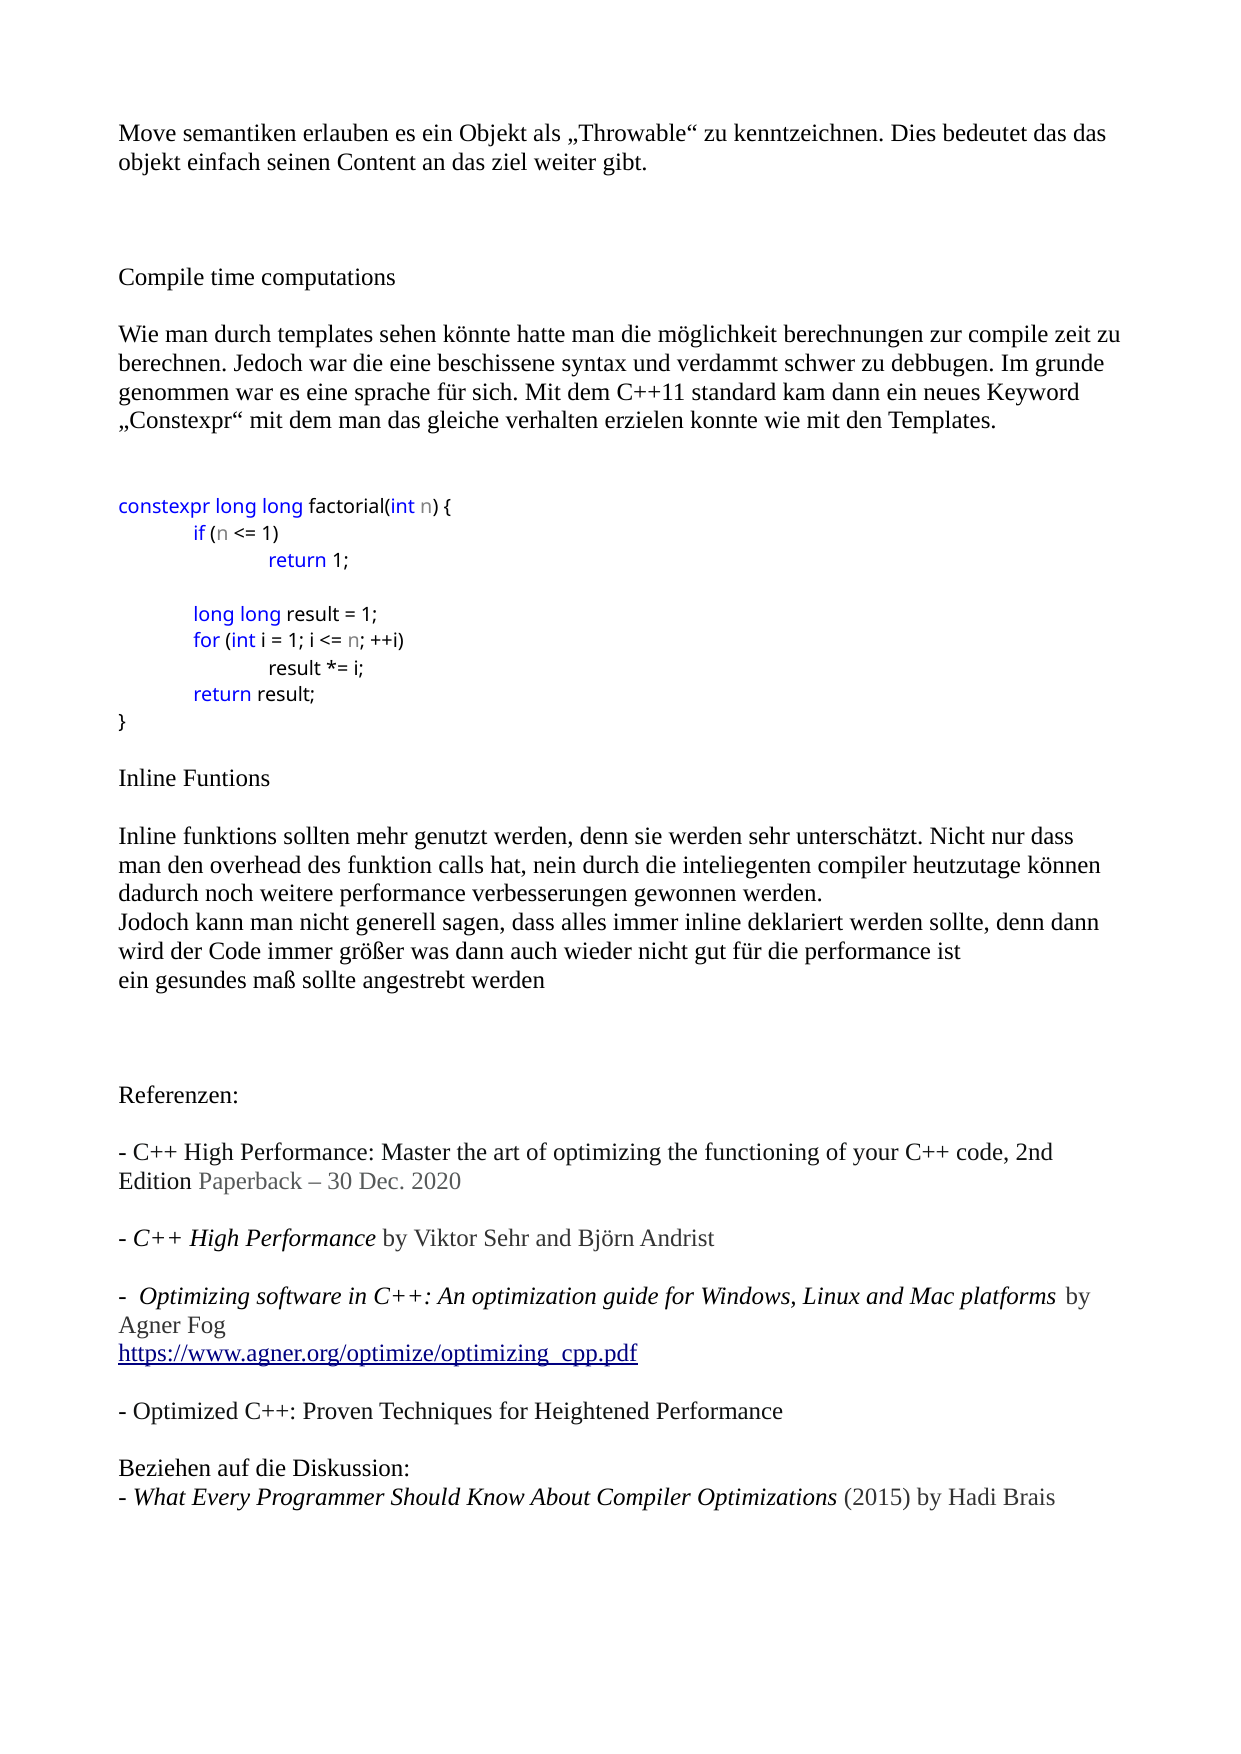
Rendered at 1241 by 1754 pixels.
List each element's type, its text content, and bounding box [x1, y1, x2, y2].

text Move semantiken erlauben es ein Objekt als „Throwable“ zu kenntzeichnen. Dies bedeutet das das objekt einfach seinen Content an das ziel weiter gibt. [118, 118, 1122, 176]
text Compile time computations [118, 262, 1122, 291]
text Wie man durch templates sehen könnte hatte man die möglichkeit berechnungen zur compile zeit zu berechnen. Jedoch war die eine beschissene syntax und verdammt schwer zu debbugen. Im grunde genommen war es eine sprache für sich. Mit dem C++11 standard kam dann ein neues Keyword „Constexpr“ mit dem man das gleiche verhalten erzielen konnte wie mit den Templates. [118, 291, 1122, 434]
text } [118, 708, 1122, 735]
text - C++ High Performance by Viktor Sehr and Björn Andrist [118, 1223, 1122, 1252]
text long long result = 1; [118, 600, 1122, 627]
text - Optimized C++: Proven Techniques for Heightened Performance [118, 1396, 1122, 1425]
text result *= i; [118, 654, 1122, 681]
text - C++ High Performance: Master the art of optimizing the functioning of your C++ code, 2nd Edition Paperback – 30 Dec. 2020 [118, 1137, 1122, 1195]
text Beziehen auf die Diskussion: - What Every Programmer Should Know About Compiler Optimizations (2015) by Hadi Brais [118, 1453, 1122, 1511]
text return result; [118, 681, 1122, 708]
text if (n <= 1) [118, 519, 1122, 546]
text return 1; [118, 546, 1122, 573]
text constexpr long long factorial(int n) { [118, 492, 1122, 519]
text Inline Funtions Inline funktions sollten mehr genutzt werden, denn sie werden sehr unterschätzt. Nicht nur dass man den overhead des funktion calls hat, nein durch die inteliegenten compiler heutzutage können dadurch noch weitere performance verbesserungen gewonnen werden. Jodoch kann man nicht generell sagen, dass alles immer inline deklariert werden sollte, denn dann wird der Code immer größer was dann auch wieder nicht gut für die performance ist ein gesundes maß sollte angestrebt werden [118, 763, 1122, 993]
text - Optimizing software in C++: An optimization guide for Windows, Linux and Mac platforms by Agner Fog https://www.agner.org/optimize/optimizing_cpp.pdf [118, 1281, 1122, 1367]
text Referenzen: [118, 1080, 1122, 1137]
text for (int i = 1; i <= n; ++i) [118, 627, 1122, 654]
